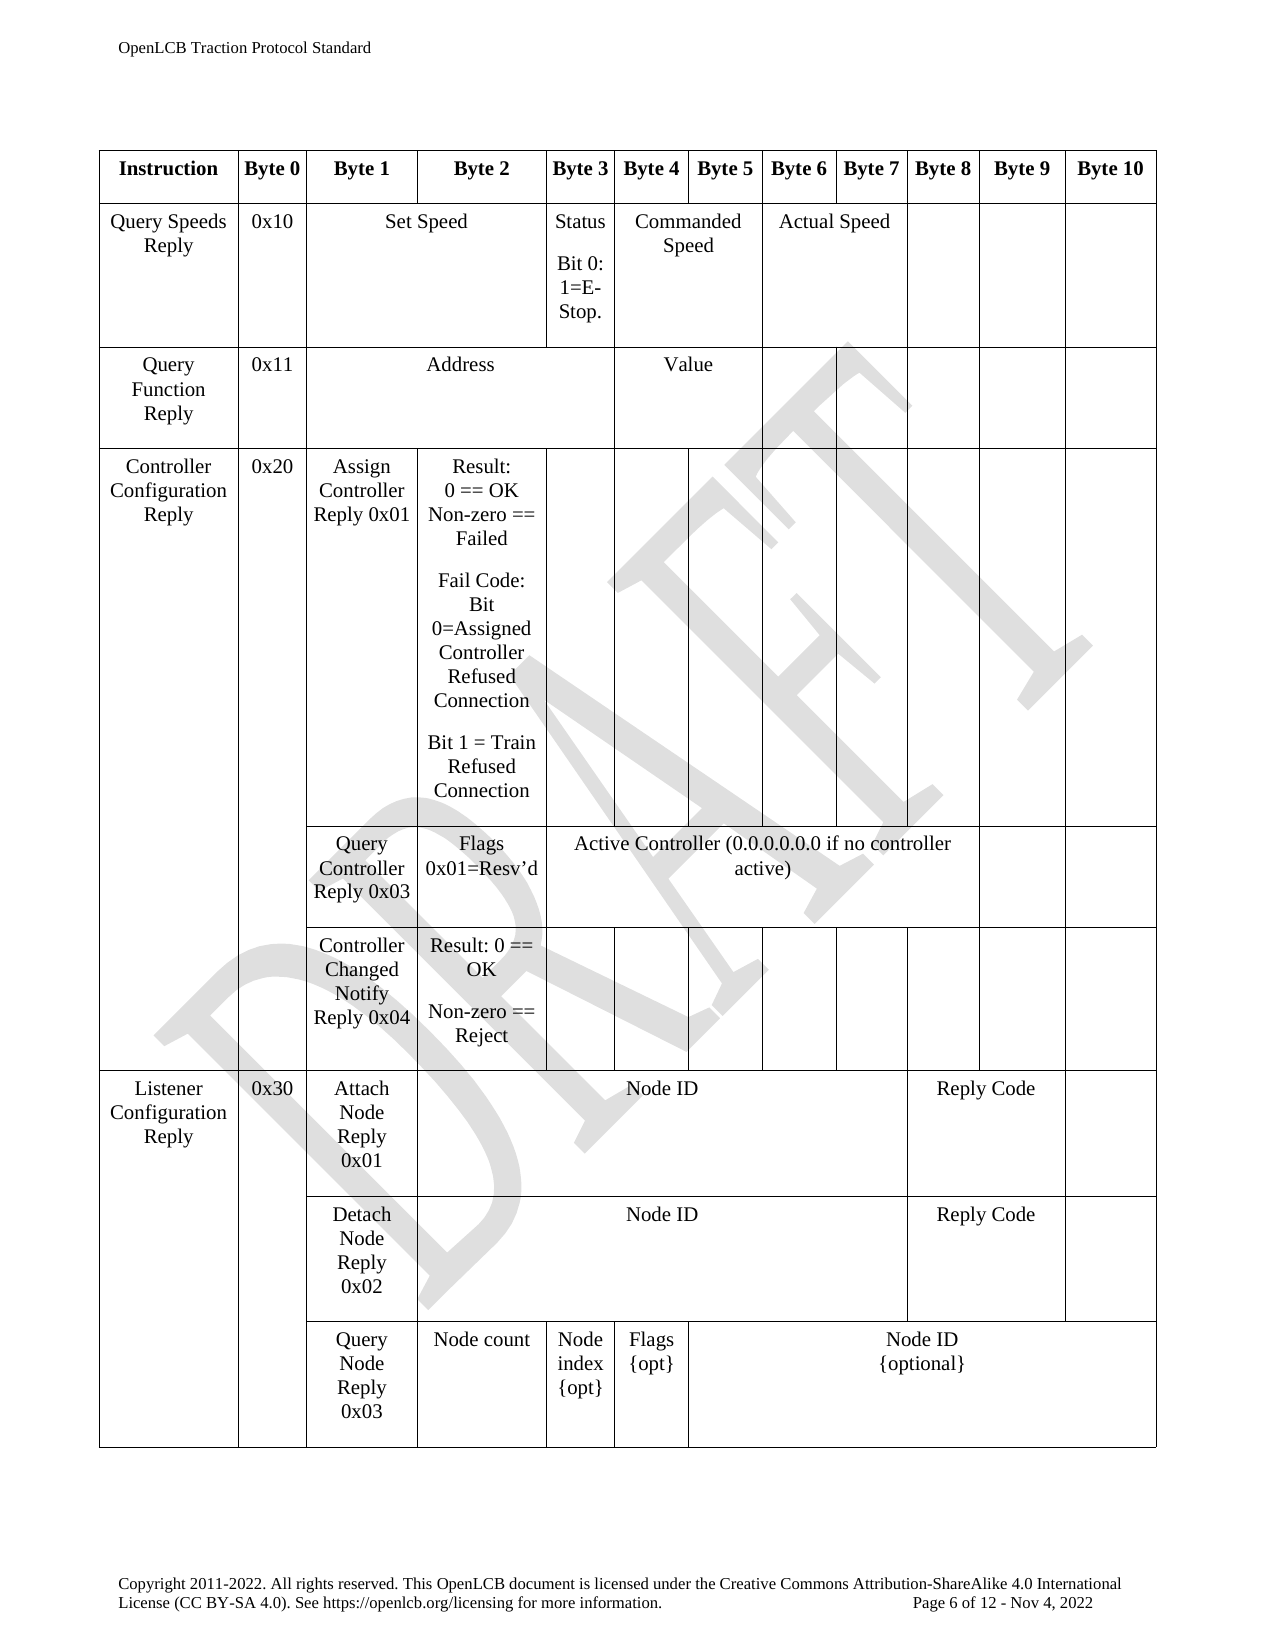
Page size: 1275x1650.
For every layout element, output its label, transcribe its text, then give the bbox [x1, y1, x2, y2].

table_cell [980, 827, 1065, 927]
table_cell 0x10 [239, 204, 306, 347]
table_cell [547, 449, 614, 711]
table_cell Status Bit 0: 1=E-Stop. [547, 204, 614, 347]
table_cell Result: 0 == OK Non-zero == Failed Fail Code: Bit 0=Assigned Controller Refused Connection Bit 1 = Train Refused Connection [418, 449, 546, 826]
table_cell Result: 0 == OK Non-zero == Reject [418, 955, 533, 1070]
table_cell [980, 928, 1065, 1070]
table_cell [980, 348, 1065, 448]
table_cell [689, 449, 762, 525]
table_cell [1066, 827, 1156, 927]
table_cell Query Speeds Reply [100, 204, 238, 347]
table_cell [239, 977, 306, 1070]
table_cell [704, 928, 762, 971]
table_cell 0x30 [239, 1086, 306, 1447]
table_cell Controller Changed Notify Reply 0x04 [307, 983, 417, 1070]
table_header Byte 5 [689, 151, 762, 203]
table_cell [908, 547, 979, 826]
table_cell Result: 0 == OK Non-zero == Reject [502, 972, 546, 1040]
table_header Byte 3 [547, 151, 614, 203]
table_cell [547, 928, 614, 980]
table_cell [856, 348, 907, 399]
table_cell [853, 449, 907, 503]
table_cell [1066, 449, 1156, 826]
table_cell Node count [418, 1322, 546, 1447]
table_header Byte 7 [837, 151, 907, 203]
table_cell [615, 449, 688, 573]
table_cell Active Controller (0.0.0.0.0.0 if no controller active) [633, 827, 682, 856]
table_cell [547, 731, 612, 826]
table_cell [837, 777, 882, 826]
table_cell [763, 703, 836, 826]
table_cell [1066, 928, 1156, 1070]
table_cell [908, 348, 979, 448]
table_cell Controller Configuration Reply [100, 449, 238, 1070]
table_header Byte 4 [615, 151, 688, 203]
table_cell [837, 928, 907, 1070]
table_cell Query Controller Reply 0x03 [307, 827, 390, 927]
table_cell Reply Code [908, 1197, 1065, 1321]
table_cell Query Node Reply 0x03 [307, 1322, 417, 1447]
table_header Byte 0 [239, 151, 306, 203]
table_header Instruction [100, 151, 238, 203]
table_cell Node ID [468, 1071, 907, 1196]
table_header Byte 1 [307, 151, 417, 203]
table_cell [908, 928, 979, 1070]
table_header Byte 8 [908, 151, 979, 203]
table_cell [778, 432, 809, 448]
table_cell [689, 509, 762, 659]
table_cell Flags 0x01=Resv’d [480, 827, 546, 927]
table_cell Address [307, 348, 614, 448]
table_cell [980, 204, 1065, 347]
table_cell Listener Configuration Reply [100, 1071, 238, 1447]
table_cell 0x20 [239, 449, 306, 954]
table_cell Query Controller Reply 0x03 [366, 828, 417, 911]
table_cell Attach Node Reply 0x01 [307, 1071, 417, 1196]
table_cell [980, 619, 1065, 826]
table_cell [757, 468, 762, 482]
table_cell Controller Changed Notify Reply 0x04 [307, 928, 417, 1017]
table_cell [763, 348, 836, 425]
table_cell [665, 540, 688, 585]
table_cell Flags 0x01=Resv’d [418, 828, 515, 927]
table_cell Actual Speed [763, 204, 907, 347]
table_cell [418, 1071, 494, 1196]
table_cell [1066, 348, 1156, 448]
table_cell [615, 928, 688, 1016]
table_cell 0x11 [239, 348, 306, 448]
table_cell [615, 1017, 688, 1070]
table_cell Assign Controller Reply 0x01 [307, 449, 417, 826]
table_cell [837, 374, 907, 448]
table_cell Active Controller (0.0.0.0.0.0 if no controller active) [547, 827, 682, 927]
table_header Byte 9 [980, 151, 1065, 203]
table_cell [689, 629, 762, 812]
table_cell [689, 938, 762, 1070]
table_cell [1066, 1071, 1156, 1196]
table_header Byte 6 [763, 151, 836, 203]
table_cell Query Function Reply [100, 348, 238, 448]
table_cell [798, 657, 836, 733]
table_header Byte 10 [1066, 151, 1156, 203]
table_cell Flags {opt} [615, 1322, 688, 1447]
table_cell Value [615, 348, 762, 448]
table_cell Node ID {optional} [689, 1322, 1156, 1447]
table_cell [615, 750, 688, 826]
table_cell Reply Code [908, 1071, 1065, 1196]
table_cell [908, 204, 979, 347]
table_cell [689, 800, 701, 820]
table_cell [547, 703, 614, 799]
table_cell [908, 449, 979, 575]
table_cell Set Speed [307, 204, 546, 347]
table_cell Active Controller (0.0.0.0.0.0 if no controller active) [670, 827, 979, 927]
table_header Byte 2 [418, 151, 546, 203]
table_cell [1066, 1197, 1156, 1321]
table_cell [980, 449, 1065, 650]
table_cell [1066, 204, 1156, 347]
table_cell [763, 928, 836, 1070]
table_cell [815, 392, 836, 432]
table_cell Detach Node Reply 0x02 [307, 1197, 417, 1321]
table_cell [837, 476, 907, 801]
table_cell Commanded Speed [615, 204, 762, 347]
table_cell [763, 449, 836, 675]
table_cell [615, 581, 688, 762]
table_cell Node ID [418, 1197, 907, 1321]
table_cell 0x30 [267, 1071, 306, 1110]
table_cell Node index {opt} [547, 1322, 614, 1447]
table_cell [547, 982, 614, 1070]
table_cell Result: 0 == OK Non-zero == Reject [434, 928, 515, 977]
